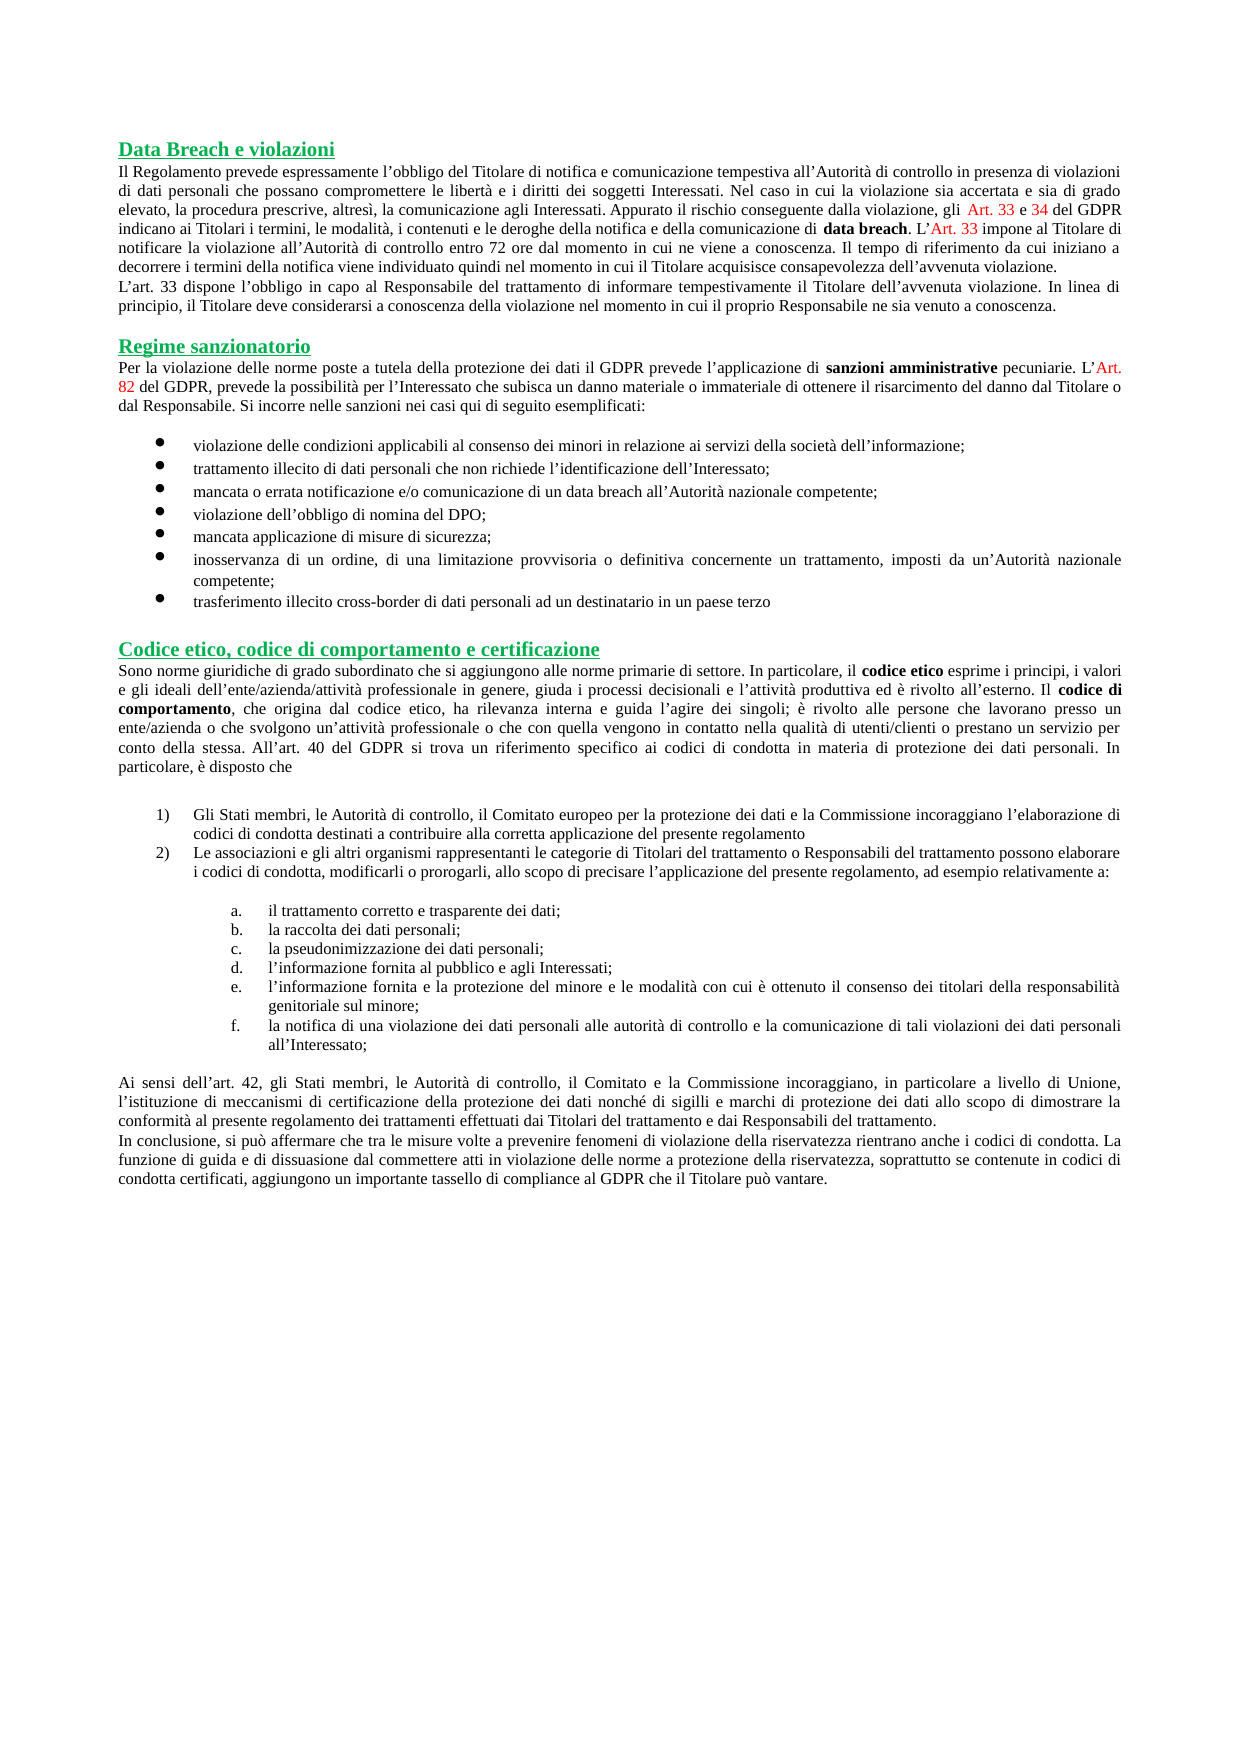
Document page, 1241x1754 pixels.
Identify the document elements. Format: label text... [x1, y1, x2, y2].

list l’informazione fornita al pubblico e agli Interessati; [231, 958, 1122, 977]
text Sono norme giuridiche di grado subordinato che si aggiungono alle norme primarie di settore. In particolare, il codice etico esprime i principi, i valori e gli ideali dell’ente/azienda/attività professionale in genere, giuda i processi decisionali e l’attività produttiva ed è rivolto all’esterno. Il codice di comportamento, che origina dal codice etico, ha rilevanza interna e guida l’agire dei singoli; è rivolto alle persone che lavorano presso un ente/azienda o che svolgono un’attività professionale o che con quella vengono in contatto nella qualità di utenti/clienti o prestano un servizio per conto della stessa. All’art. 40 del GDPR si trova un riferimento specifico ai codici di condotta in materia di protezione dei dati personali. In particolare, è disposto che [118, 661, 1122, 776]
list trattamento illecito di dati personali che non richiede l’identificazione dell’Interessato; [156, 457, 1122, 480]
list trasferimento illecito cross-border di dati personali ad un destinatario in un paese terzo [156, 590, 1122, 613]
list la raccolta dei dati personali; [231, 919, 1122, 939]
text Data Breach e violazioni [118, 137, 1122, 161]
list la notifica di una violazione dei dati personali alle autorità di controllo e la comunicazione di tali violazioni dei dati personali all’Interessato; [231, 1015, 1122, 1054]
list inosservanza di un ordine, di una limitazione provvisoria o definitiva concernente un trattamento, imposti da un’Autorità nazionale competente; [156, 548, 1122, 590]
list violazione dell’obbligo di nomina del DPO; [156, 503, 1122, 525]
list mancata applicazione di misure di sicurezza; [156, 525, 1122, 548]
text Regime sanzionatorio [118, 334, 1122, 358]
list l’informazione fornita e la protezione del minore e le modalità con cui è ottenuto il consenso dei titolari della responsabilità genitoriale sul minore; [231, 977, 1122, 1015]
list Gli Stati membri, le Autorità di controllo, il Comitato europeo per la protezione dei dati e la Commissione incoraggiano l’elaborazione di codici di condotta destinati a contribuire alla corretta applicazione del presente regolamento [156, 804, 1122, 843]
list violazione delle condizioni applicabili al consenso dei minori in relazione ai servizi della società dell’informazione; [156, 434, 1122, 457]
text L’art. 33 dispone l’obbligo in capo al Responsabile del trattamento di informare tempestivamente il Titolare dell’avvenuta violazione. In linea di principio, il Titolare deve considerarsi a conoscenza della violazione nel momento in cui il proprio Responsabile ne sia venuto a conoscenza. [118, 276, 1122, 315]
text Ai sensi dell’art. 42, gli Stati membri, le Autorità di controllo, il Comitato e la Commissione incoraggiano, in particolare a livello di Unione, l’istituzione di meccanismi di certificazione della protezione dei dati nonché di sigilli e marchi di protezione dei dati allo scopo di dimostrare la conformità al presente regolamento dei trattamenti effettuati dai Titolari del trattamento e dai Responsabili del trattamento. [118, 1073, 1122, 1130]
list Le associazioni e gli altri organismi rappresentanti le categorie di Titolari del trattamento o Responsabili del trattamento possono elaborare i codici di condotta, modificarli o prorogarli, allo scopo di precisare l’applicazione del presente regolamento, ad esempio relativamente a: [156, 843, 1122, 881]
text Per la violazione delle norme poste a tutela della protezione dei dati il GDPR prevede l’applicazione di sanzioni amministrative pecuniarie. L’Art. 82 del GDPR, prevede la possibilità per l’Interessato che subisca un danno materiale o immateriale di ottenere il risarcimento del danno dal Titolare o dal Responsabile. Si incorre nelle sanzioni nei casi qui di seguito esemplificati: [118, 358, 1122, 415]
text Codice etico, codice di comportamento e certificazione [118, 637, 1122, 661]
list la pseudonimizzazione dei dati personali; [231, 939, 1122, 958]
list mancata o errata notificazione e/o comunicazione di un data breach all’Autorità nazionale competente; [156, 480, 1122, 503]
list il trattamento corretto e trasparente dei dati; [231, 900, 1122, 919]
text Il Regolamento prevede espressamente l’obbligo del Titolare di notifica e comunicazione tempestiva all’Autorità di controllo in presenza di violazioni di dati personali che possano compromettere le libertà e i diritti dei soggetti Interessati. Nel caso in cui la violazione sia accertata e sia di grado elevato, la procedura prescrive, altresì, la comunicazione agli Interessati. Appurato il rischio conseguente dalla violazione, gli Art. 33 e 34 del GDPR indicano ai Titolari i termini, le modalità, i contenuti e le deroghe della notifica e della comunicazione di data breach. L’Art. 33 impone al Titolare di notificare la violazione all’Autorità di controllo entro 72 ore dal momento in cui ne viene a conoscenza. Il tempo di riferimento da cui iniziano a decorrere i termini della notifica viene individuato quindi nel momento in cui il Titolare acquisisce consapevolezza dell’avvenuta violazione. [118, 161, 1122, 276]
text In conclusione, si può affermare che tra le misure volte a prevenire fenomeni di violazione della riservatezza rientrano anche i codici di condotta. La funzione di guida e di dissuasione dal commettere atti in violazione delle norme a protezione della riservatezza, soprattutto se contenute in codici di condotta certificati, aggiungono un importante tassello di compliance al GDPR che il Titolare può vantare. [118, 1130, 1122, 1188]
